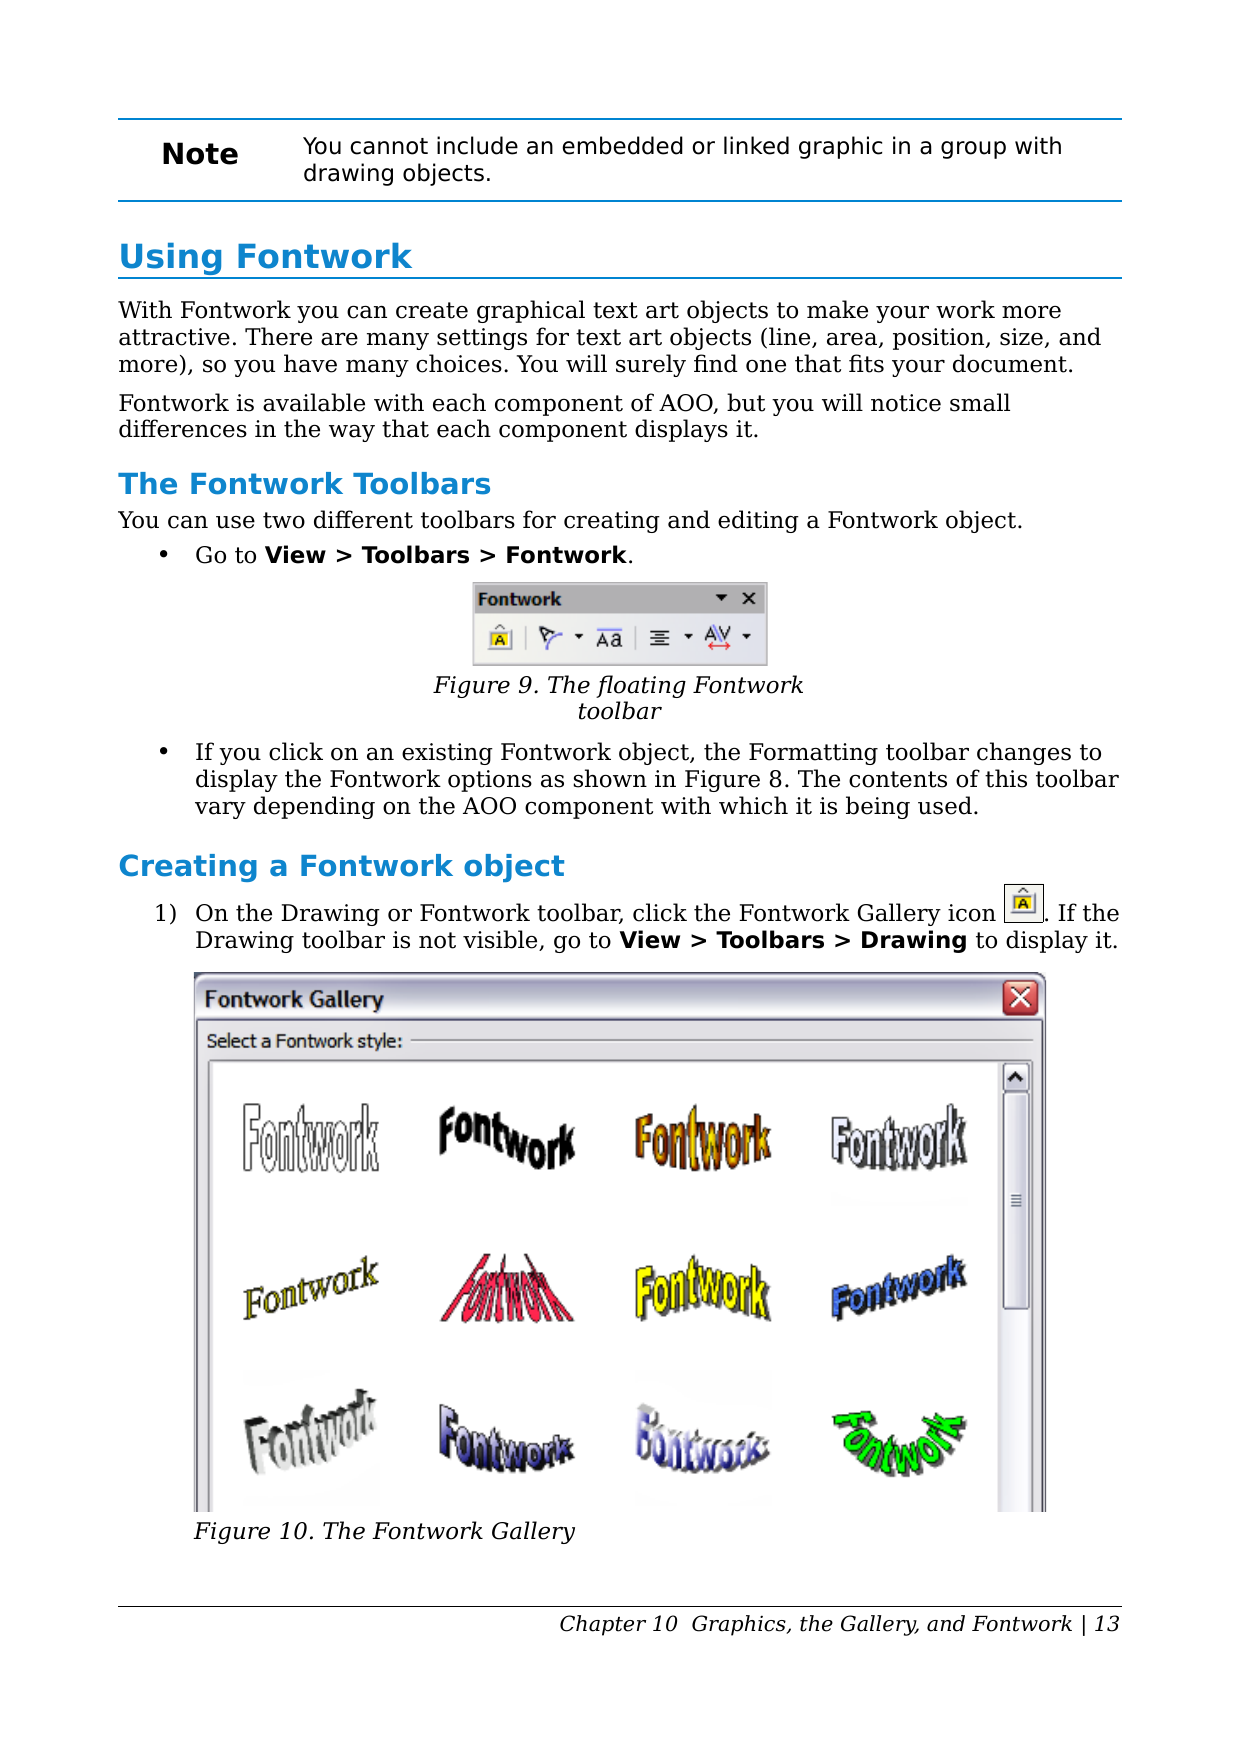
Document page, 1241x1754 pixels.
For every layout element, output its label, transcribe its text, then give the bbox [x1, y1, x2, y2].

list If you click on an existing Fontwork object, the Formatting toolbar changes to display the Fontwork options as shown in Figure 8. The contents of this toolbar vary depending on the AOO component with which it is being used. [156, 737, 1122, 820]
subtitle Using Fontwork [118, 238, 1122, 277]
subtitle The Fontwork Toolbars [118, 467, 1122, 501]
picture [1005, 885, 1043, 922]
list Go to View > Toolbars > Fontwork. [156, 541, 1122, 570]
table_header Note [118, 120, 281, 199]
table_header You cannot include an embedded or linked graphic in a group with drawing objects. [281, 120, 1122, 199]
text Figure 9. The floating Fontwork toolbar [400, 672, 840, 725]
picture [193, 972, 1047, 1512]
text Fontwork is available with each component of AOO, but you will notice small differences in the way that each component displays it. [118, 390, 1122, 443]
subtitle Creating a Fontwork object [118, 849, 1122, 883]
list On the Drawing or Fontwork toolbar, click the Fontwork Gallery icon . If the Drawing toolbar is not visible, go to View > Toolbars > Drawing to display it. [177, 883, 1122, 954]
text With Fontwork you can create graphical text art objects to make your work more attractive. There are many settings for text art objects (line, area, position, size, and more), so you have many choices. You will surely find one that fits your document. [118, 297, 1122, 377]
list You can use two different toolbars for creating and editing a Fontwork object. [118, 507, 1122, 534]
picture [472, 582, 768, 666]
text Figure 10. The Fontwork Gallery [194, 1518, 1046, 1545]
